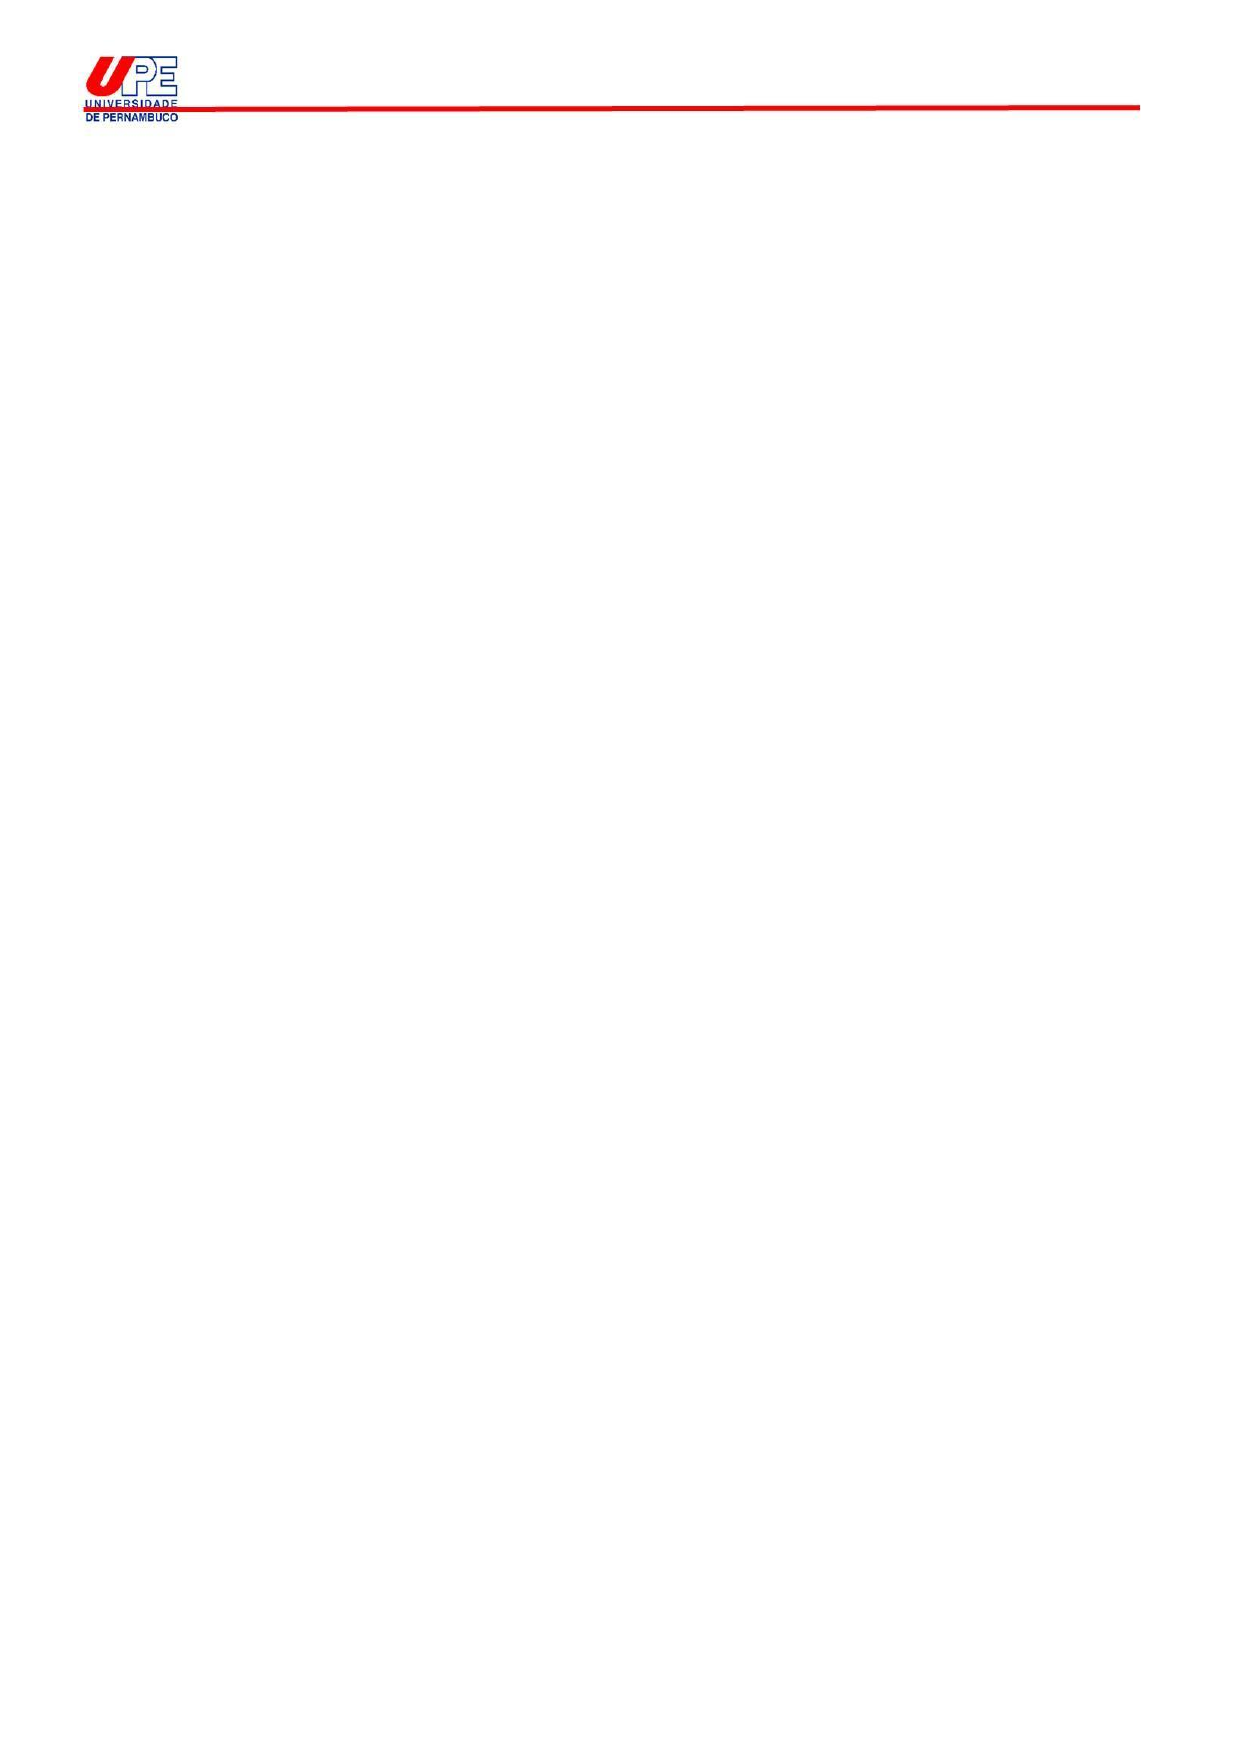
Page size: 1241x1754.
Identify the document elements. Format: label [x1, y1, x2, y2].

picture [78, 40, 1141, 141]
